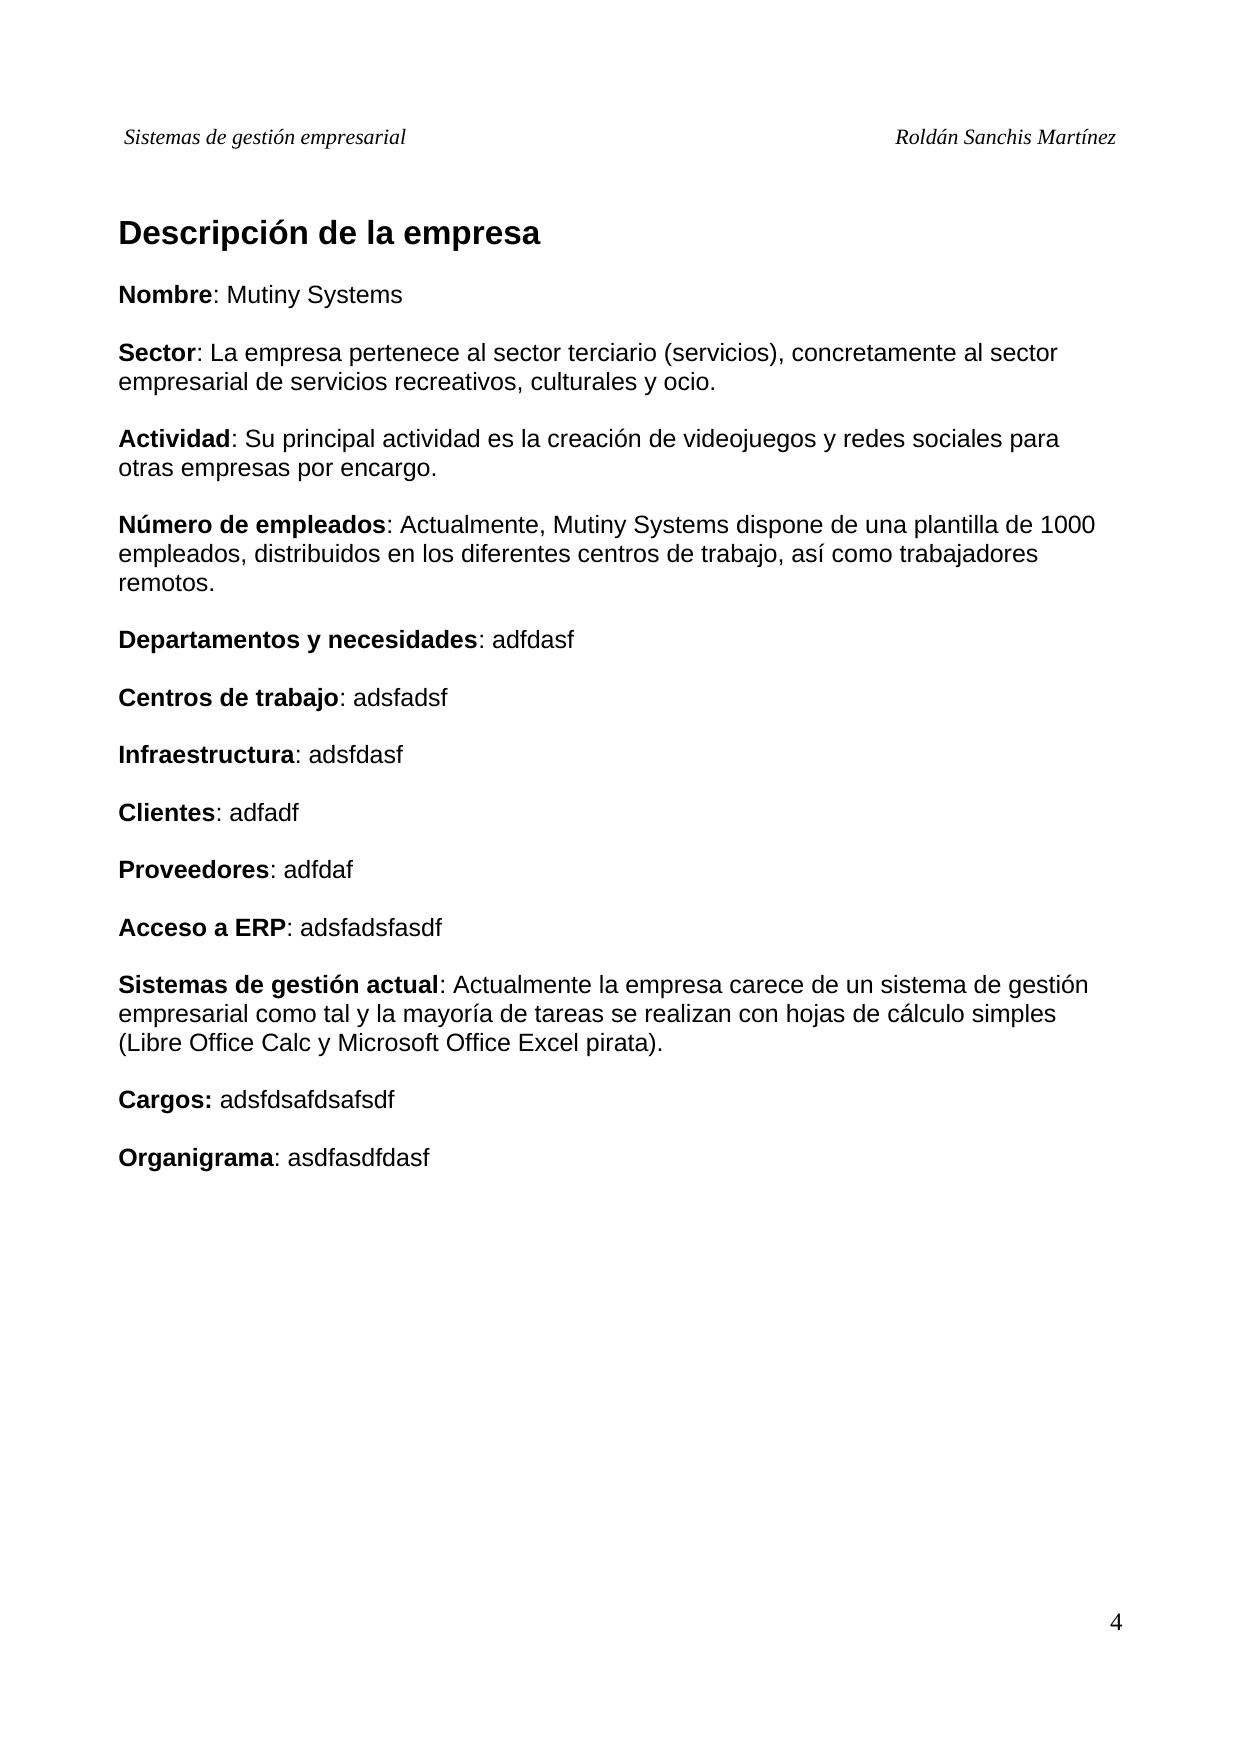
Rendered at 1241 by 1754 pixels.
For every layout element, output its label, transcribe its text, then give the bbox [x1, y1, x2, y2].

text Acceso a ERP: adsfadsfasdf [118, 913, 1122, 942]
text Clientes: adfadf [118, 798, 1122, 827]
text Cargos: adsfdsafdsafsdf [118, 1085, 1122, 1114]
text Organigrama: asdfasdfdasf [118, 1143, 1122, 1172]
text Nombre: Mutiny Systems [118, 280, 1122, 309]
text Número de empleados: Actualmente, Mutiny Systems dispone de una plantilla de 1000 empleados, distribuidos en los diferentes centros de trabajo, así como trabajadores remotos. [118, 510, 1122, 597]
text Centros de trabajo: adsfadsf [118, 683, 1122, 712]
text Departamentos y necesidades: adfdasf [118, 625, 1122, 654]
text Sistemas de gestión actual: Actualmente la empresa carece de un sistema de gestión empresarial como tal y la mayoría de tareas se realizan con hojas de cálculo simples (Libre Office Calc y Microsoft Office Excel pirata). [118, 970, 1122, 1057]
text Proveedores: adfdaf [118, 855, 1122, 884]
text Sector: La empresa pertenece al sector terciario (servicios), concretamente al sector empresarial de servicios recreativos, culturales y ocio. [118, 338, 1122, 395]
text Descripción de la empresa [118, 213, 1122, 252]
text Infraestructura: adsfdasf [118, 740, 1122, 769]
text Actividad: Su principal actividad es la creación de videojuegos y redes sociales para otras empresas por encargo. [118, 424, 1122, 482]
